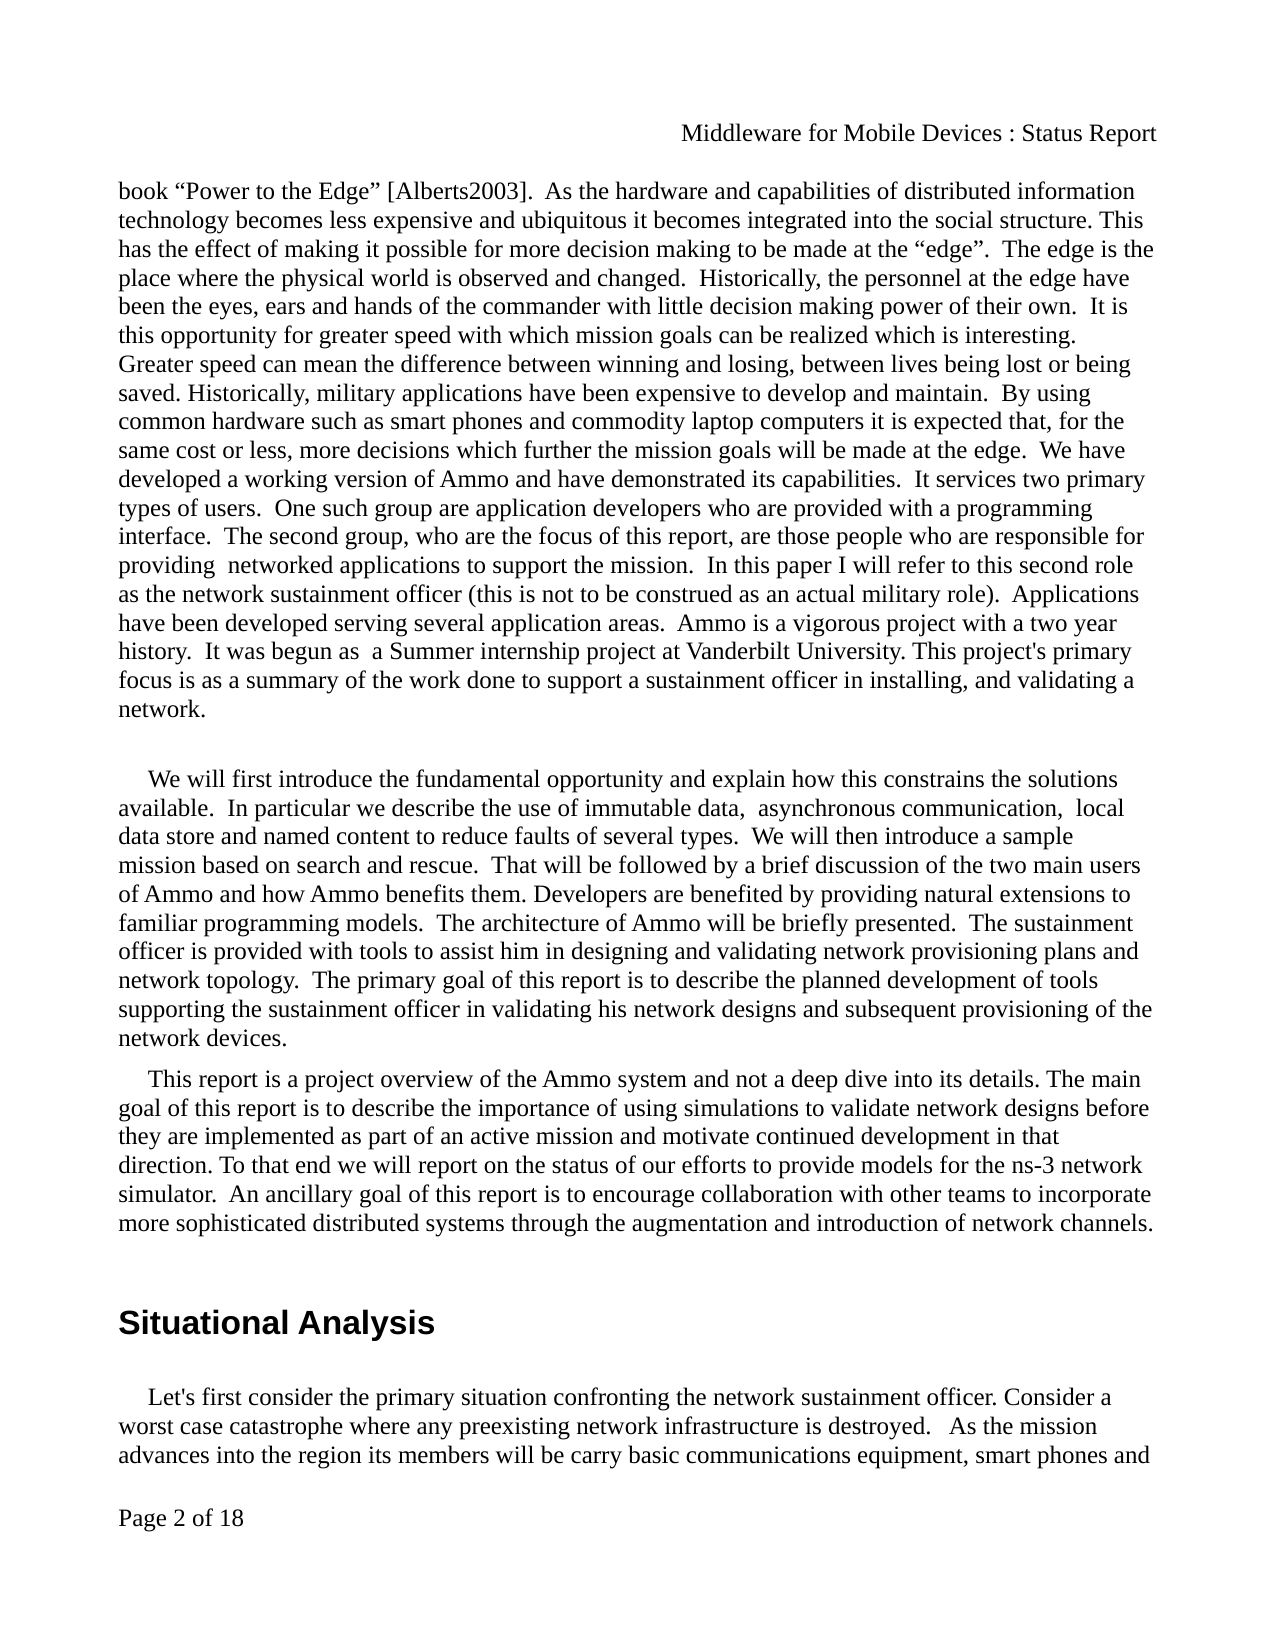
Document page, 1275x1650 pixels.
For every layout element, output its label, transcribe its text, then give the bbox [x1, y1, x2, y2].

text book “Power to the Edge” [Alberts2003]. As the hardware and capabilities of distributed information technology becomes less expensive and ubiquitous it becomes integrated into the social structure. This has the effect of making it possible for more decision making to be made at the “edge”. The edge is the place where the physical world is observed and changed. Historically, the personnel at the edge have been the eyes, ears and hands of the commander with little decision making power of their own. It is this opportunity for greater speed with which mission goals can be realized which is interesting. Greater speed can mean the difference between winning and losing, between lives being lost or being saved. Historically, military applications have been expensive to develop and maintain. By using common hardware such as smart phones and commodity laptop computers it is expected that, for the same cost or less, more decisions which further the mission goals will be made at the edge. We have developed a working version of Ammo and have demonstrated its capabilities. It services two primary types of users. One such group are application developers who are provided with a programming interface. The second group, who are the focus of this report, are those people who are responsible for providing networked applications to support the mission. In this paper I will refer to this second role as the network sustainment officer (this is not to be construed as an actual military role). Applications have been developed serving several application areas. Ammo is a vigorous project with a two year history. It was begun as a Summer internship project at Vanderbilt University. This project's primary focus is as a summary of the work done to support a sustainment officer in installing, and validating a network. [118, 176, 1157, 723]
text We will first introduce the fundamental opportunity and explain how this constrains the solutions available. In particular we describe the use of immutable data, asynchronous communication, local data store and named content to reduce faults of several types. We will then introduce a sample mission based on search and rescue. That will be followed by a brief discussion of the two main users of Ammo and how Ammo benefits them. Developers are benefited by providing natural extensions to familiar programming models. The architecture of Ammo will be briefly presented. The sustainment officer is provided with tools to assist him in designing and validating network provisioning plans and network topology. The primary goal of this report is to describe the planned development of tools supporting the sustainment officer in validating his network designs and subsequent provisioning of the network devices. [118, 764, 1157, 1051]
text This report is a project overview of the Ammo system and not a deep dive into its details. The main goal of this report is to describe the importance of using simulations to validate network designs before they are implemented as part of an active mission and motivate continued development in that direction. To that end we will report on the status of our efforts to provide models for the ns-3 network simulator. An ancillary goal of this report is to encourage collaboration with other teams to incorporate more sophisticated distributed systems through the augmentation and introduction of network channels. [118, 1064, 1157, 1236]
text Let's first consider the primary situation confronting the network sustainment officer. Consider a worst case catastrophe where any preexisting network infrastructure is destroyed. As the mission advances into the region its members will be carry basic communications equipment, smart phones and [118, 1382, 1157, 1469]
subtitle Situational Analysis [118, 1303, 1157, 1341]
